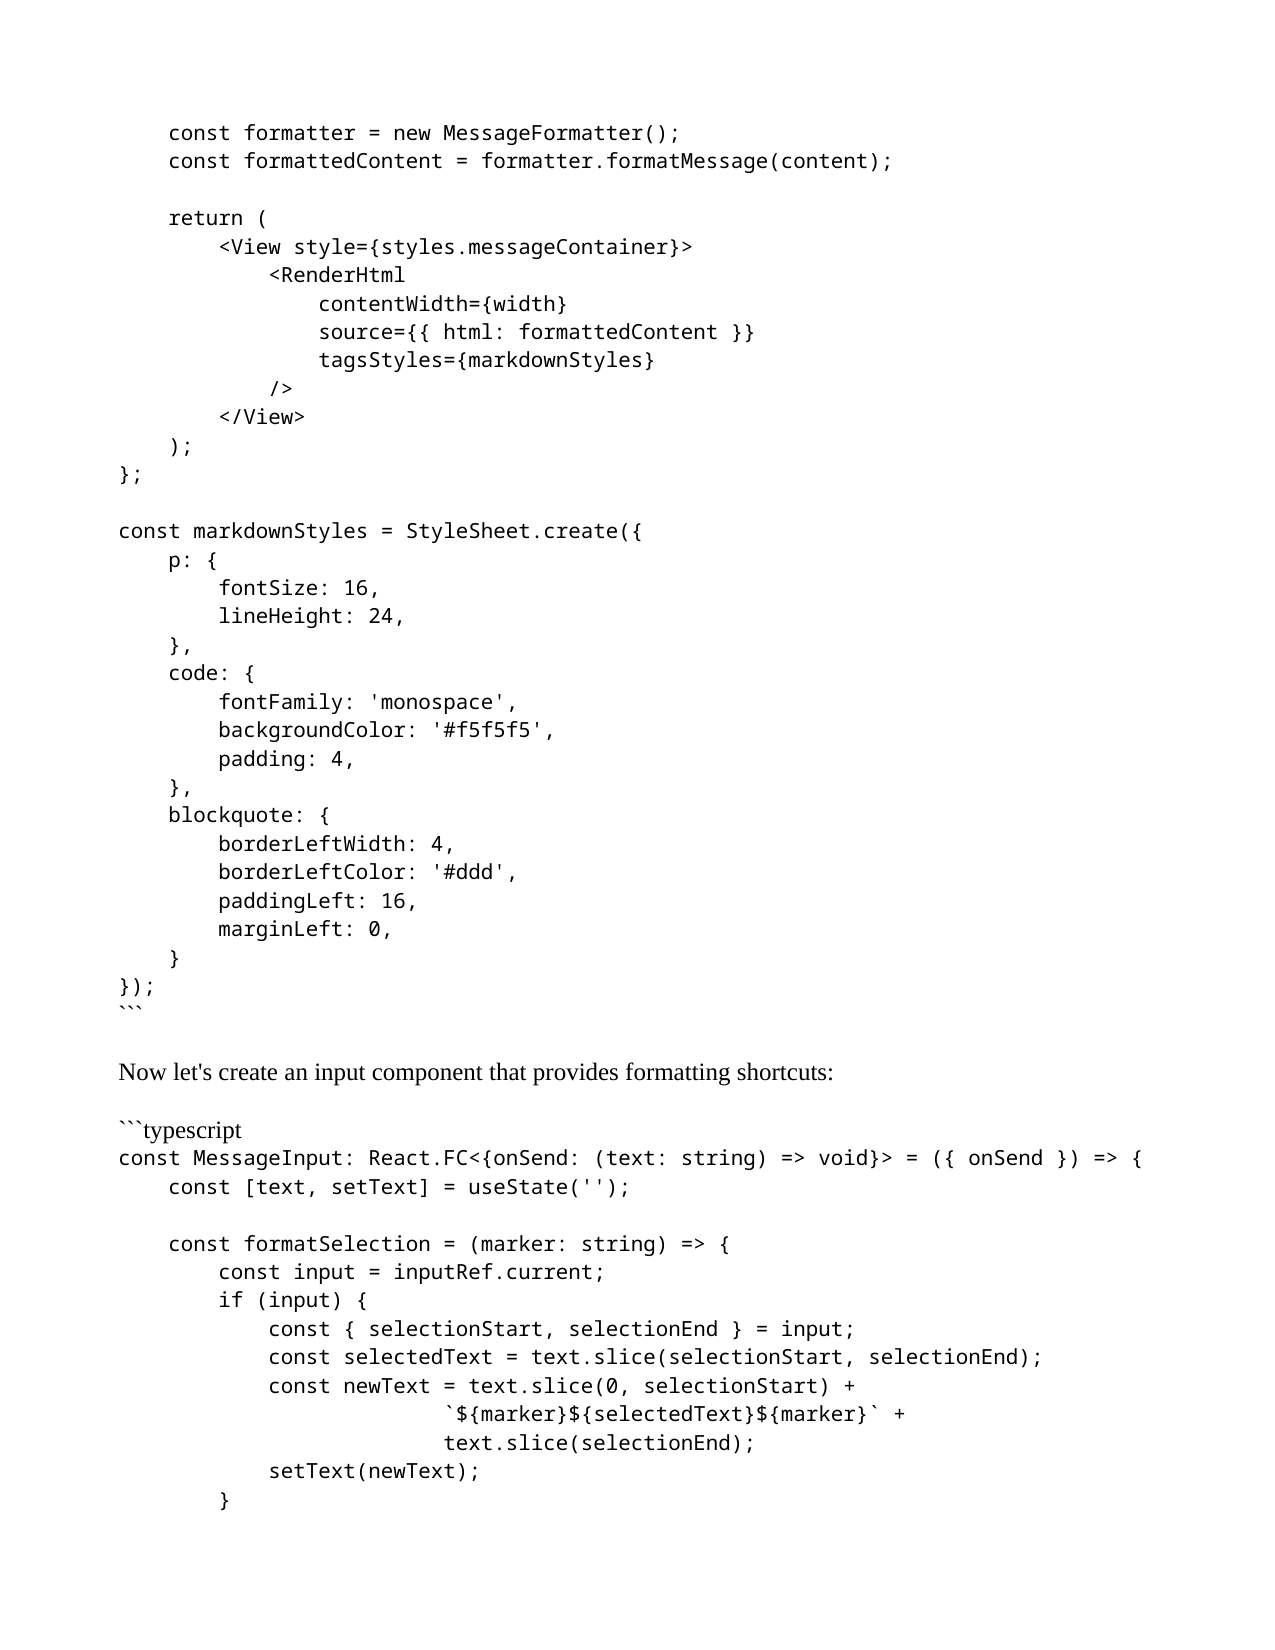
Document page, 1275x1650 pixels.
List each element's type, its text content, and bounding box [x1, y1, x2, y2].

text fontFamily: 'monospace', [118, 687, 1157, 715]
text const newText = text.slice(0, selectionStart) + [118, 1371, 1157, 1399]
text code: { [118, 658, 1157, 687]
text ``` [118, 1000, 1157, 1028]
text const formattedContent = formatter.formatMessage(content); [118, 147, 1157, 175]
text </View> [118, 402, 1157, 431]
text padding: 4, [118, 744, 1157, 772]
text <RenderHtml [118, 260, 1157, 289]
text `${marker}${selectedText}${marker}` + [118, 1399, 1157, 1428]
text const selectedText = text.slice(selectionStart, selectionEnd); [118, 1342, 1157, 1371]
text const markdownStyles = StyleSheet.create({ [118, 516, 1157, 545]
text p: { [118, 545, 1157, 573]
text borderLeftWidth: 4, [118, 829, 1157, 857]
text lineHeight: 24, [118, 602, 1157, 630]
text tagsStyles={markdownStyles} [118, 346, 1157, 374]
text Now let's create an input component that provides formatting shortcuts: [118, 1057, 1157, 1086]
text }); [118, 971, 1157, 1000]
text contentWidth={width} [118, 289, 1157, 317]
text }, [118, 630, 1157, 658]
text if (input) { [118, 1286, 1157, 1314]
text const MessageInput: React.FC<{onSend: (text: string) => void}> = ({ onSend }) => { [118, 1143, 1157, 1172]
text text.slice(selectionEnd); [118, 1428, 1157, 1456]
text const input = inputRef.current; [118, 1257, 1157, 1286]
text } [118, 943, 1157, 971]
text ); [118, 431, 1157, 459]
text /> [118, 374, 1157, 402]
text marginLeft: 0, [118, 914, 1157, 943]
text }, [118, 772, 1157, 801]
text fontSize: 16, [118, 573, 1157, 602]
text <View style={styles.messageContainer}> [118, 232, 1157, 260]
text borderLeftColor: '#ddd', [118, 857, 1157, 886]
text setText(newText); [118, 1456, 1157, 1485]
text const formatSelection = (marker: string) => { [118, 1229, 1157, 1257]
text paddingLeft: 16, [118, 886, 1157, 914]
text } [118, 1485, 1157, 1513]
text const [text, setText] = useState(''); [118, 1172, 1157, 1200]
text backgroundColor: '#f5f5f5', [118, 715, 1157, 744]
text ```typescript [118, 1115, 1157, 1143]
text blockquote: { [118, 801, 1157, 829]
text const formatter = new MessageFormatter(); [118, 118, 1157, 147]
text }; [118, 459, 1157, 488]
text const { selectionStart, selectionEnd } = input; [118, 1314, 1157, 1342]
text source={{ html: formattedContent }} [118, 317, 1157, 346]
text return ( [118, 203, 1157, 232]
